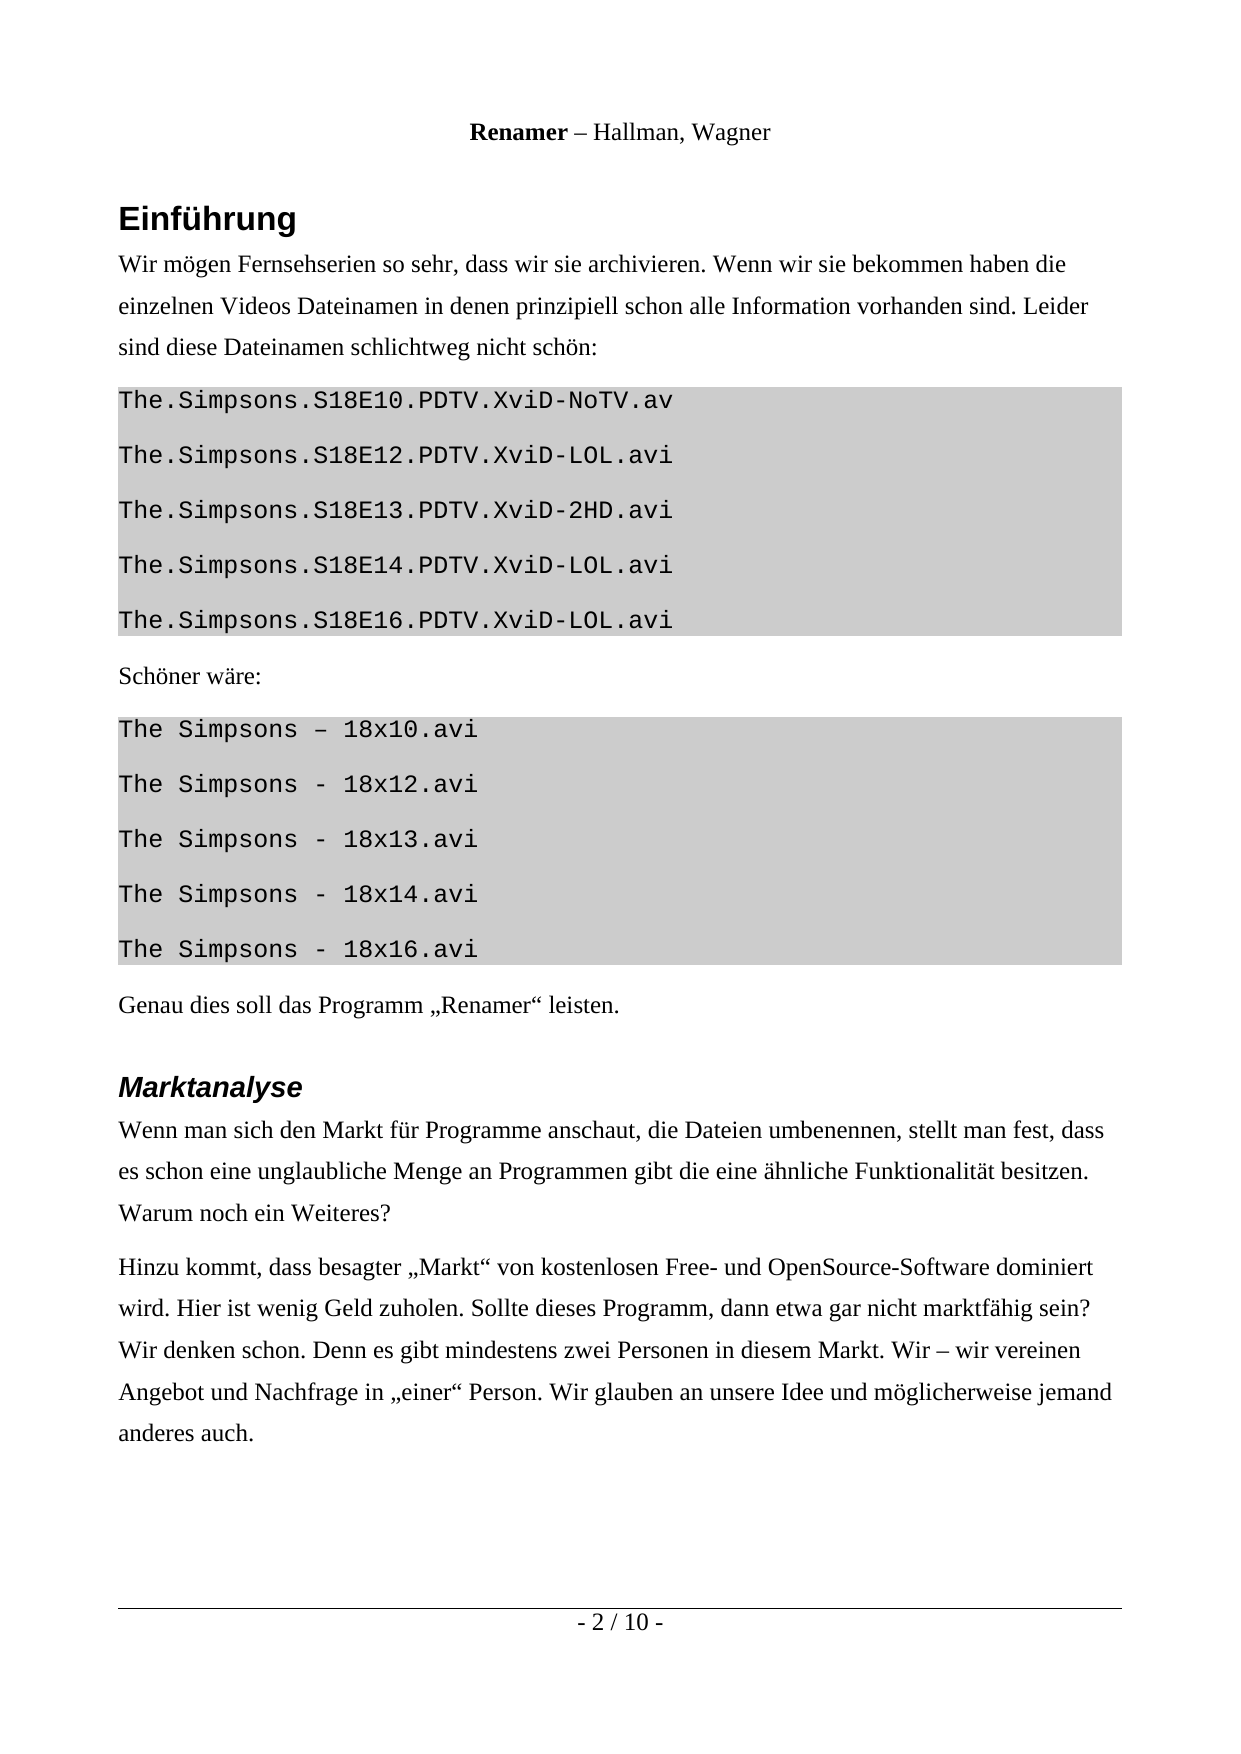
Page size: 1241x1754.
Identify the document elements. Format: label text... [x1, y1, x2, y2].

text Wir mögen Fernsehserien so sehr, dass wir sie archivieren. Wenn wir sie bekommen haben die einzelnen Videos Dateinamen in denen prinzipiell schon alle Information vorhanden sind. Leider sind diese Dateinamen schlichtweg nicht schön: [118, 250, 1122, 361]
text The.Simpsons.S18E10.PDTV.XviD-NoTV.av [118, 387, 1122, 416]
text Genau dies soll das Programm „Renamer“ leisten. [118, 992, 1122, 1019]
text The Simpsons - 18x16.avi [118, 937, 1122, 965]
subtitle Einführung [118, 200, 1122, 238]
subtitle Marktanalyse [118, 1071, 1122, 1103]
text The.Simpsons.S18E14.PDTV.XviD-LOL.avi [118, 552, 1122, 581]
text The Simpsons – 18x10.avi [118, 717, 1122, 745]
text The Simpsons - 18x13.avi [118, 827, 1122, 855]
text The Simpsons - 18x14.avi [118, 882, 1122, 910]
text The.Simpsons.S18E16.PDTV.XviD-LOL.avi [118, 607, 1122, 636]
text The Simpsons - 18x12.avi [118, 772, 1122, 800]
text Schöner wäre: [118, 662, 1122, 690]
text Wenn man sich den Markt für Programme anschaut, die Dateien umbenennen, stellt man fest, dass es schon eine unglaubliche Menge an Programmen gibt die eine ähnliche Funktionalität besitzen. Warum noch ein Weiteres? [118, 1116, 1122, 1227]
text The.Simpsons.S18E13.PDTV.XviD-2HD.avi [118, 497, 1122, 526]
text Hinzu kommt, dass besagter „Markt“ von kostenlosen Free- und OpenSource-Software dominiert wird. Hier ist wenig Geld zuholen. Sollte dieses Programm, dann etwa gar nicht marktfähig sein? Wir denken schon. Denn es gibt mindestens zwei Personen in diesem Markt. Wir – wir vereinen Angebot und Nachfrage in „einer“ Person. Wir glauben an unsere Idee und möglicherweise jemand anderes auch. [118, 1253, 1122, 1447]
text The.Simpsons.S18E12.PDTV.XviD-LOL.avi [118, 442, 1122, 471]
